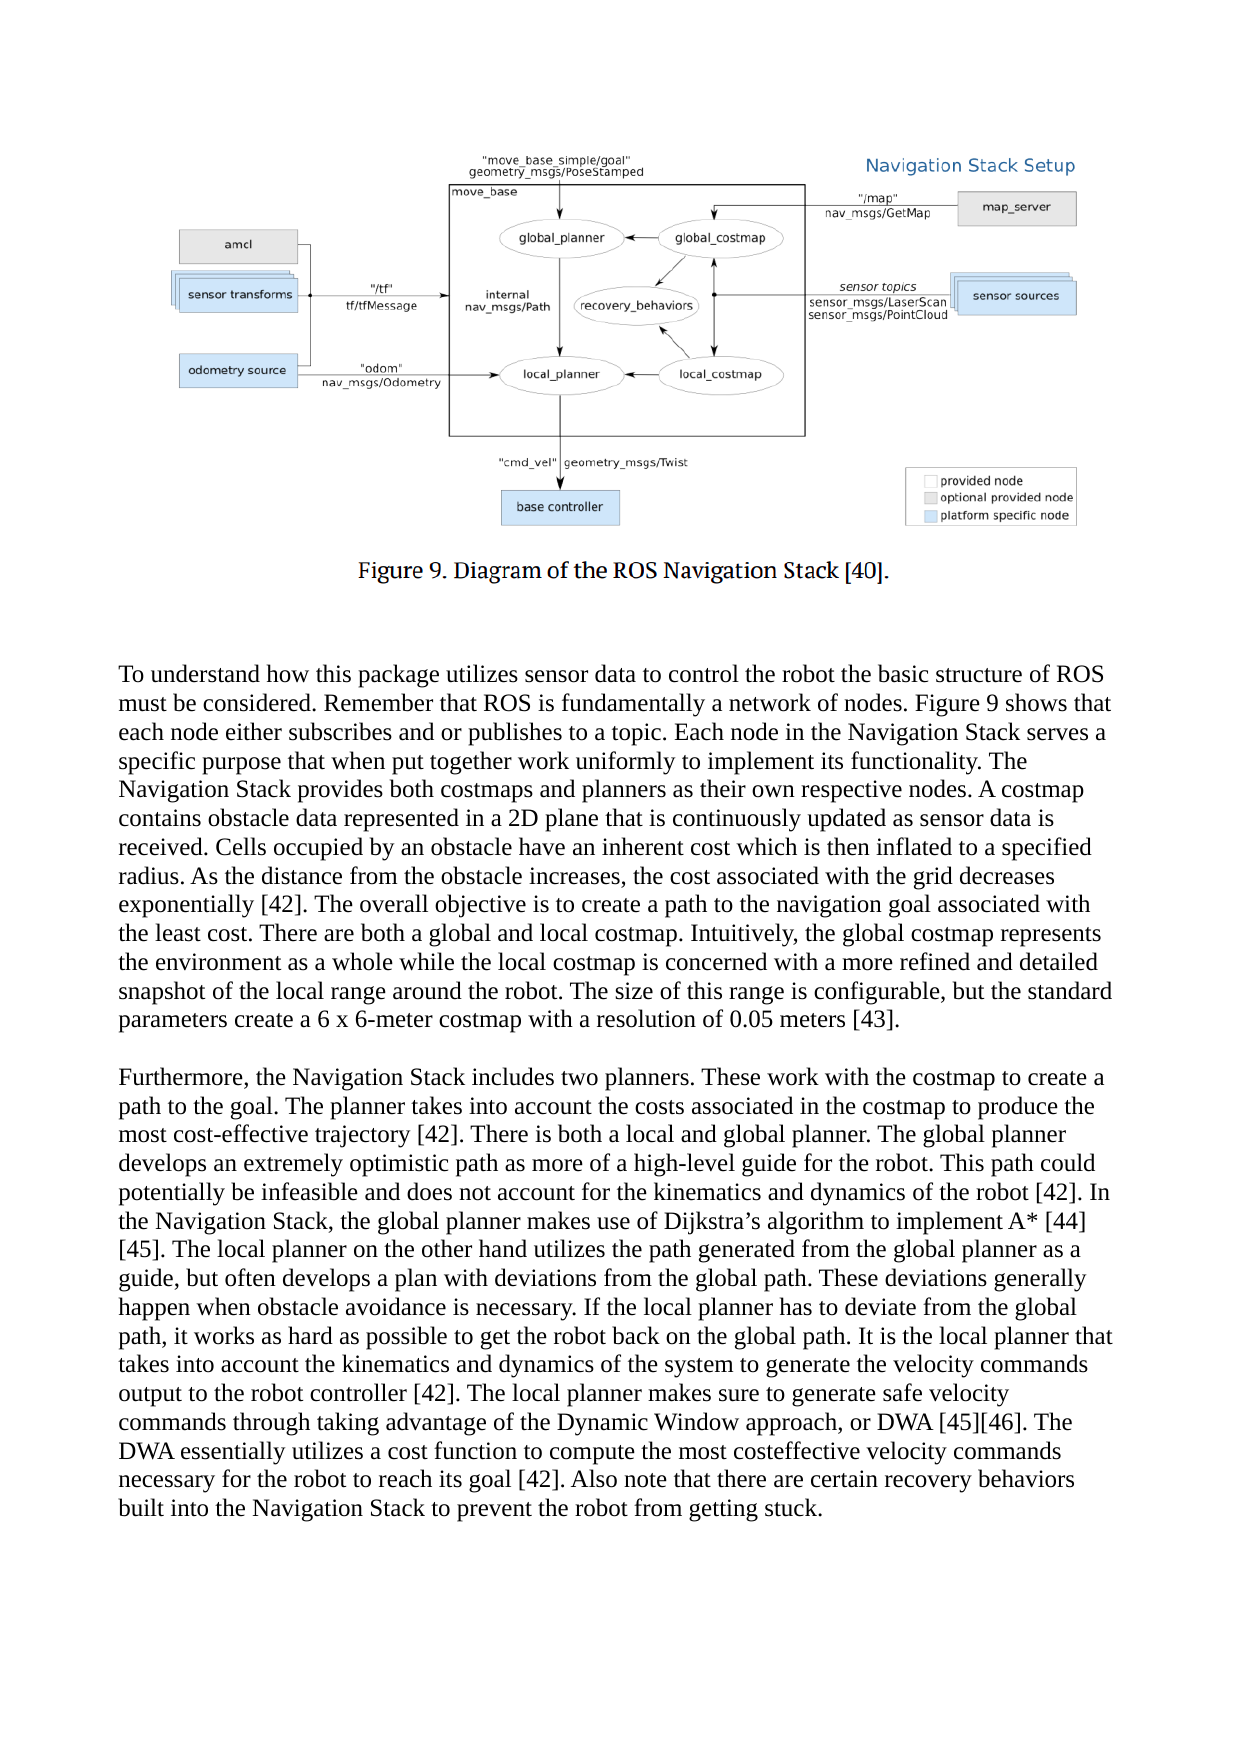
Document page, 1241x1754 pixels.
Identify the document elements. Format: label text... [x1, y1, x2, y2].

picture [118, 118, 1123, 602]
text Furthermore, the Navigation Stack includes two planners. These work with the costmap to create a path to the goal. The planner takes into account the costs associated in the costmap to produce the most cost-effective trajectory [42]. There is both a local and global planner. The global planner develops an extremely optimistic path as more of a high-level guide for the robot. This path could potentially be infeasible and does not account for the kinematics and dynamics of the robot [42]. In the Navigation Stack, the global planner makes use of Dijkstra’s algorithm to implement A* [44][45]. The local planner on the other hand utilizes the path generated from the global planner as a guide, but often develops a plan with deviations from the global path. These deviations generally happen when obstacle avoidance is necessary. If the local planner has to deviate from the global path, it works as hard as possible to get the robot back on the global path. It is the local planner that takes into account the kinematics and dynamics of the system to generate the velocity commands output to the robot controller [42]. The local planner makes sure to generate safe velocity commands through taking advantage of the Dynamic Window approach, or DWA [45][46]. The DWA essentially utilizes a cost function to compute the most costeffective velocity commands necessary for the robot to reach its goal [42]. Also note that there are certain recovery behaviors built into the Navigation Stack to prevent the robot from getting stuck. [118, 1062, 1122, 1522]
text To understand how this package utilizes sensor data to control the robot the basic structure of ROS must be considered. Remember that ROS is fundamentally a network of nodes. Figure 9 shows that each node either subscribes and or publishes to a topic. Each node in the Navigation Stack serves a specific purpose that when put together work uniformly to implement its functionality. The Navigation Stack provides both costmaps and planners as their own respective nodes. A costmap contains obstacle data represented in a 2D plane that is continuously updated as sensor data is received. Cells occupied by an obstacle have an inherent cost which is then inflated to a specified radius. As the distance from the obstacle increases, the cost associated with the grid decreases exponentially [42]. The overall objective is to create a path to the navigation goal associated with the least cost. There are both a global and local costmap. Intuitively, the global costmap represents the environment as a whole while the local costmap is concerned with a more refined and detailed snapshot of the local range around the robot. The size of this range is configurable, but the standard parameters create a 6 x 6-meter costmap with a resolution of 0.05 meters [43]. [118, 659, 1122, 1033]
